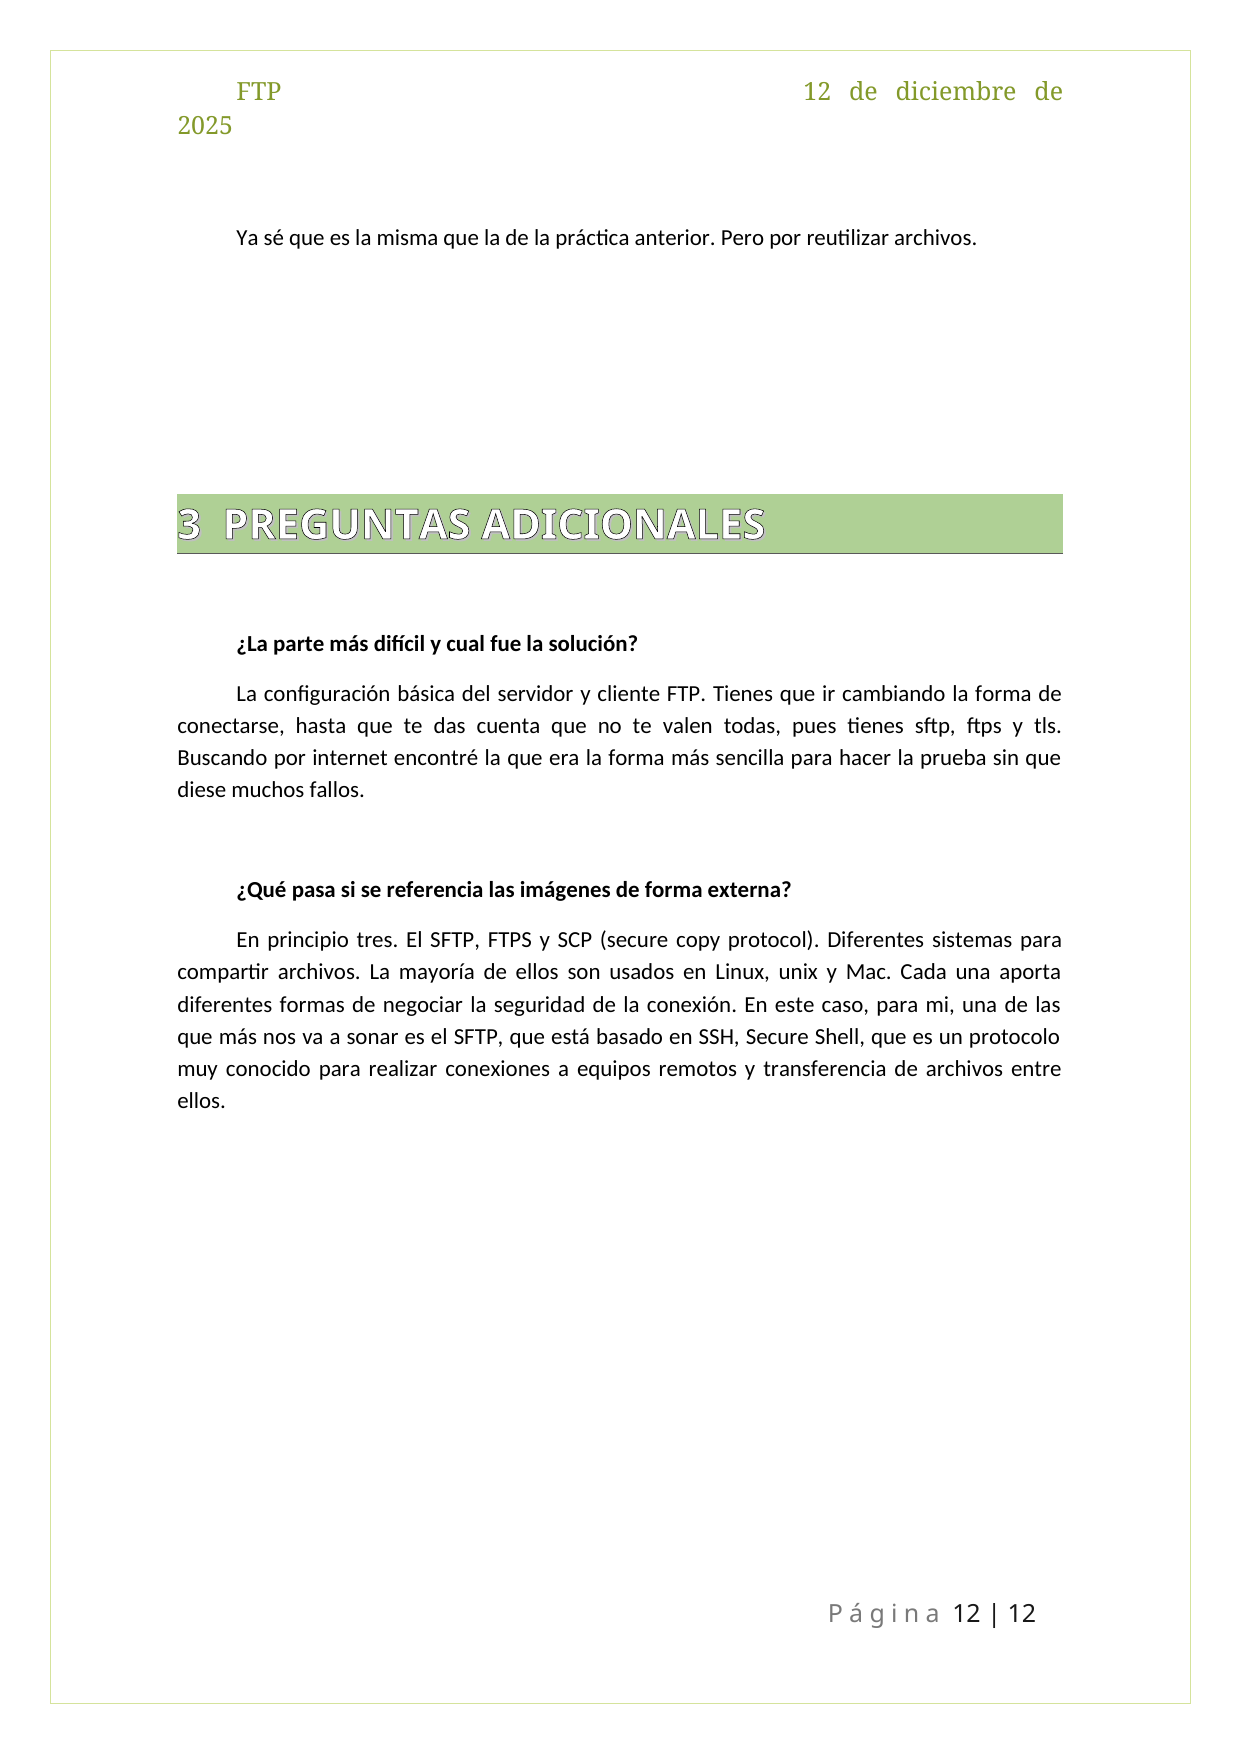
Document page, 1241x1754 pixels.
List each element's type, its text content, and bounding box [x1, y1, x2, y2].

text La configuración básica del servidor y cliente FTP. Tienes que ir cambiando la forma de conectarse, hasta que te das cuenta que no te valen todas, pues tienes sftp, ftps y tls. Buscando por internet encontré la que era la forma más sencilla para hacer la prueba sin que diese muchos fallos. [177, 679, 1063, 804]
text ¿La parte más difícil y cual fue la solución? [177, 629, 1063, 657]
text ¿Qué pasa si se referencia las imágenes de forma externa? [177, 875, 1063, 903]
subtitle PREGUNTAS ADICIONALES [177, 494, 1063, 553]
text En principio tres. El SFTP, FTPS y SCP (secure copy protocol). Diferentes sistemas para compartir archivos. La mayoría de ellos son usados en Linux, unix y Mac. Cada una aporta diferentes formas de negociar la seguridad de la conexión. En este caso, para mi, una de las que más nos va a sonar es el SFTP, que está basado en SSH, Secure Shell, que es un protocolo muy conocido para realizar conexiones a equipos remotos y transferencia de archivos entre ellos. [177, 925, 1063, 1114]
text Ya sé que es la misma que la de la práctica anterior. Pero por reutilizar archivos. [177, 223, 1063, 251]
